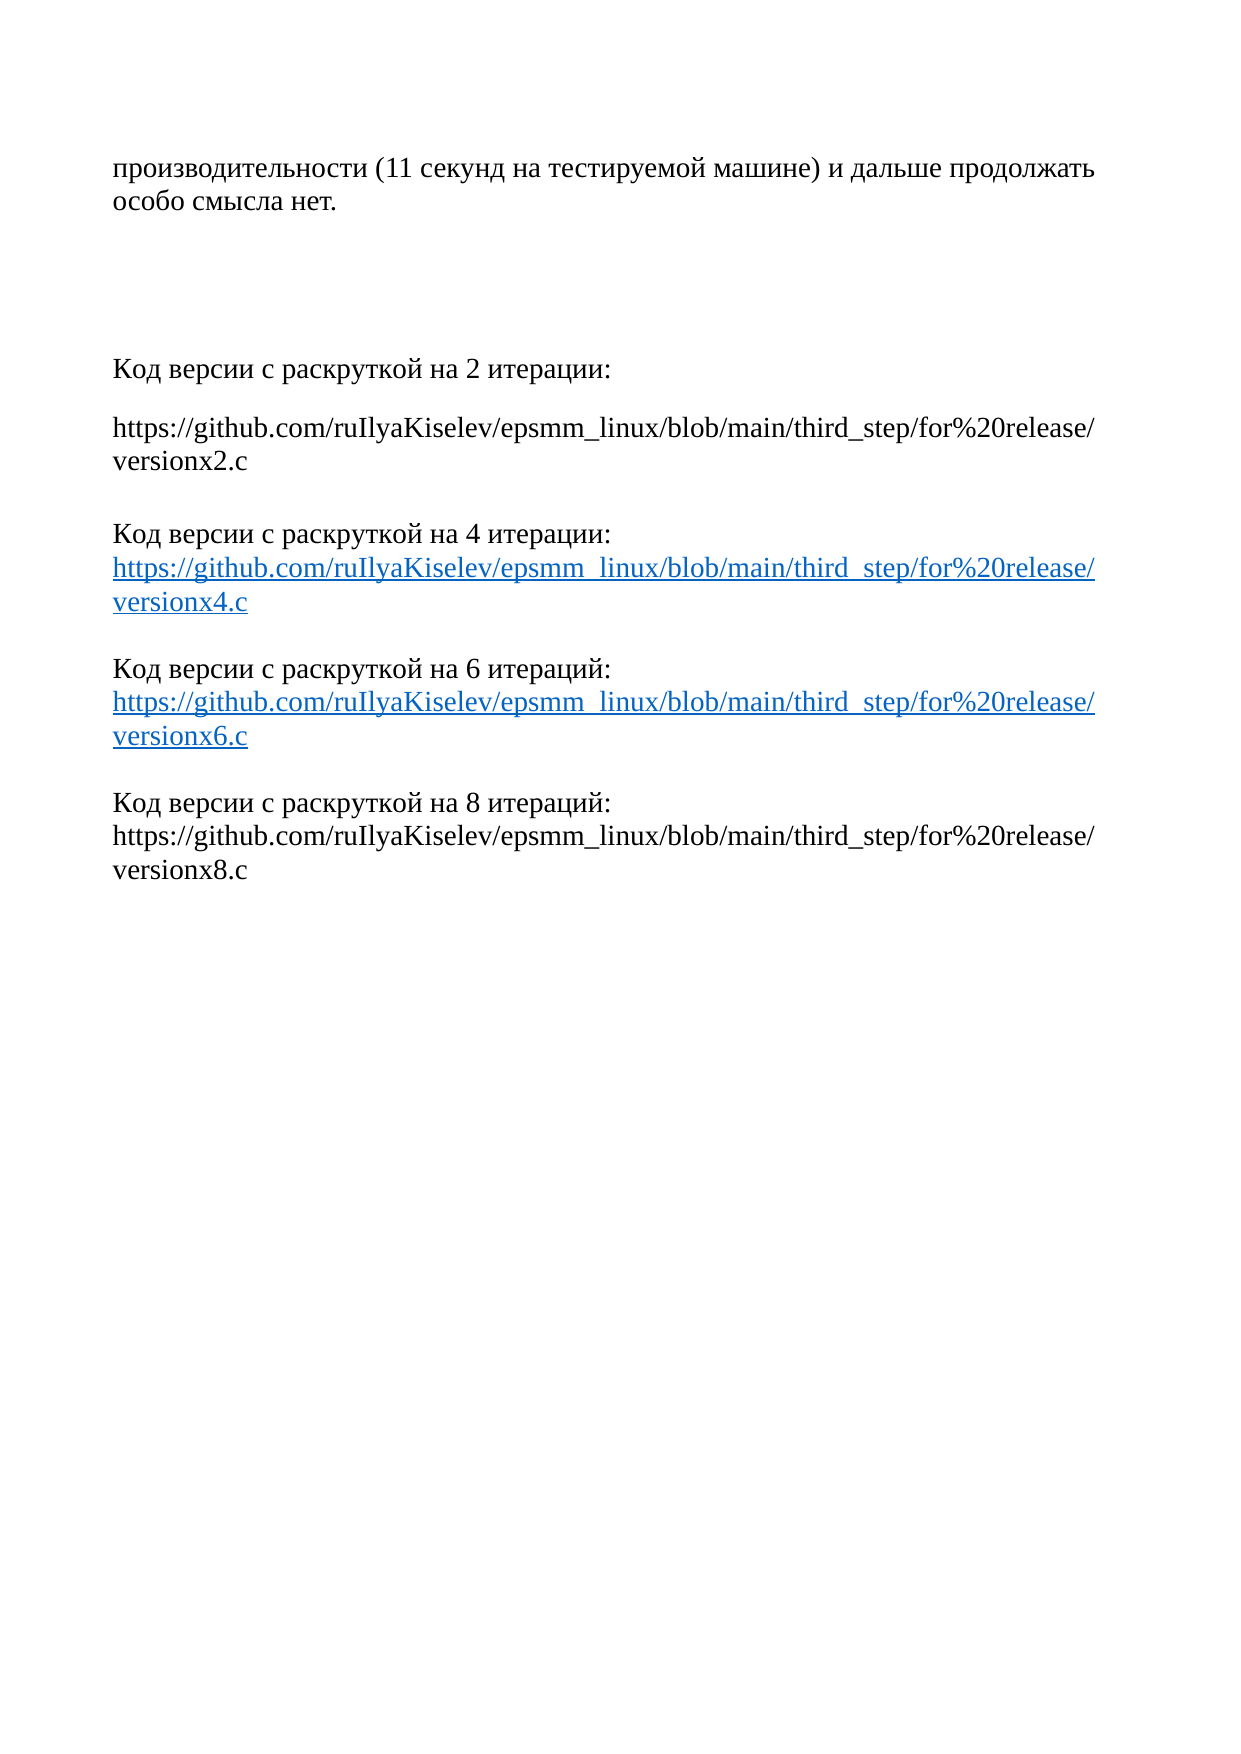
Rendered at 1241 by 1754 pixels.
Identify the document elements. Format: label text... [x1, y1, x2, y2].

text Код версии с раскруткой на 4 итерации: [112, 517, 1128, 550]
text производительности (11 секунд на тестируемой машине) и дальше продолжать особо смысла нет. [112, 150, 1128, 217]
text https://github.com/ruIlyaKiselev/epsmm_linux/blob/main/third_step/for%20release/versionx8.c [112, 818, 1128, 886]
text Код версии с раскруткой на 6 итераций: [112, 651, 1128, 684]
subtitle https://github.com/ruIlyaKiselev/epsmm_linux/blob/main/third_step/for%20release/versionx2.c [112, 410, 1128, 477]
text https://github.com/ruIlyaKiselev/epsmm_linux/blob/main/third_step/for%20release/versionx4.c [112, 550, 1128, 617]
text Код версии с раскруткой на 2 итерации: [112, 351, 1128, 385]
text https://github.com/ruIlyaKiselev/epsmm_linux/blob/main/third_step/for%20release/versionx6.c [112, 684, 1128, 751]
text Код версии с раскруткой на 8 итераций: [112, 785, 1128, 818]
